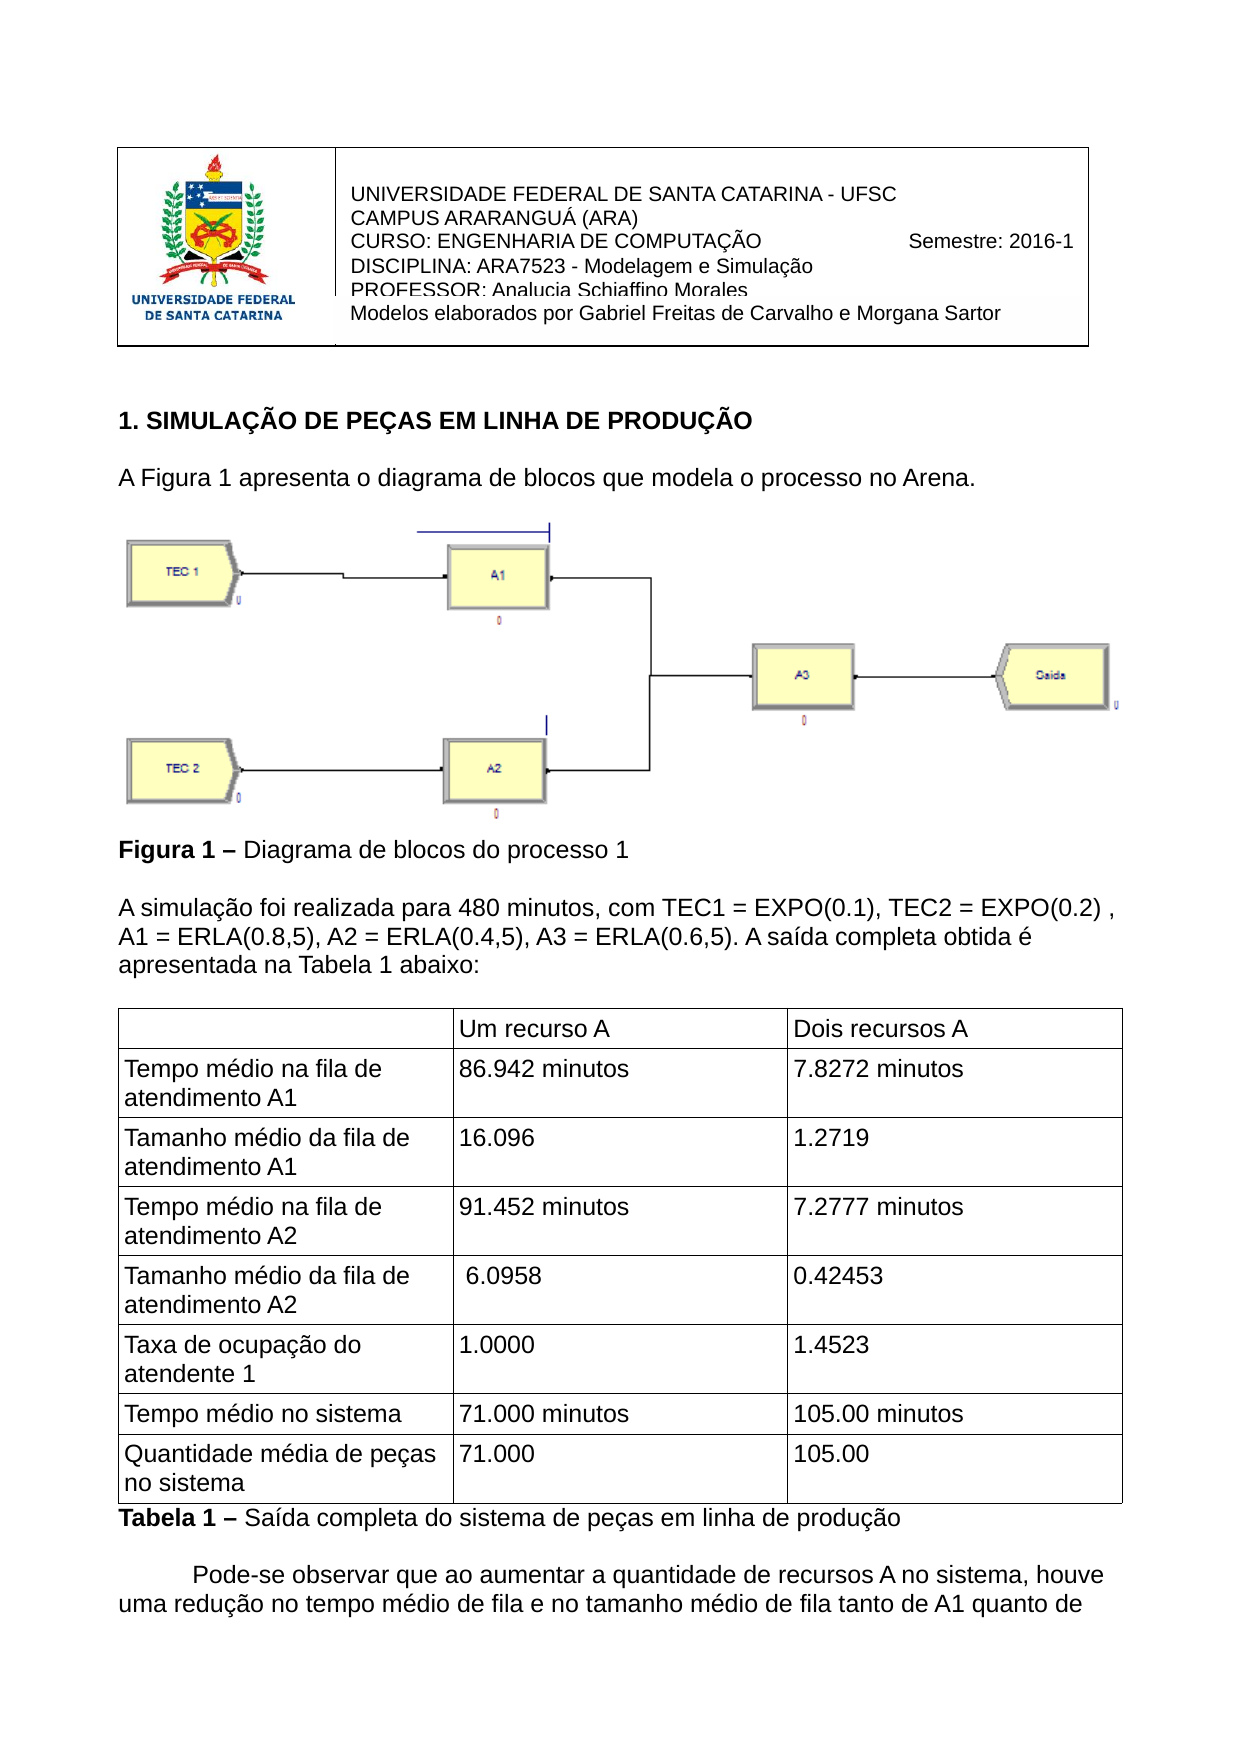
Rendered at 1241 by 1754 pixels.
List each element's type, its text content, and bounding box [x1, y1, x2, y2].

table_cell 16.096 [454, 1118, 787, 1186]
text Pode-se observar que ao aumentar a quantidade de recursos A no sistema, houve uma redução no tempo médio de fila e no tamanho médio de fila tanto de A1 quanto de [118, 1560, 1122, 1618]
table_cell 7.2777 minutos [788, 1187, 1122, 1255]
table_cell 1.0000 [454, 1325, 787, 1393]
table_cell 7.8272 minutos [788, 1049, 1122, 1117]
table_header Dois recursos A [788, 1009, 1122, 1048]
table_cell 105.00 minutos [788, 1394, 1122, 1434]
picture [118, 520, 1123, 836]
table_cell Tempo médio na fila de atendimento A1 [119, 1049, 453, 1117]
text Figura 1 – Diagrama de blocos do processo 1 [118, 836, 1122, 864]
table_cell 86.942 minutos [454, 1049, 787, 1117]
table_cell 71.000 [454, 1435, 787, 1503]
table_cell 71.000 minutos [454, 1394, 787, 1434]
table_cell Tamanho médio da fila de atendimento A1 [119, 1118, 453, 1186]
table_cell Tamanho médio da fila de atendimento A2 [119, 1256, 453, 1324]
table_header [119, 1009, 453, 1048]
table_cell 0.42453 [788, 1256, 1122, 1324]
text A Figura 1 apresenta o diagrama de blocos que modela o processo no Arena. [118, 463, 1122, 492]
table_cell 6.0958 [454, 1256, 787, 1324]
table_cell 1.2719 [788, 1118, 1122, 1186]
table_cell 1.4523 [788, 1325, 1122, 1393]
table_cell Taxa de ocupação do atendente 1 [119, 1325, 453, 1393]
text 1. SIMULAÇÃO DE PEÇAS EM LINHA DE PRODUÇÃO [118, 406, 1122, 434]
table_cell Tempo médio no sistema [119, 1394, 453, 1434]
table_cell Tempo médio na fila de atendimento A2 [119, 1187, 453, 1255]
table_cell 91.452 minutos [454, 1187, 787, 1255]
picture [333, 296, 1083, 344]
text Tabela 1 – Saída completa do sistema de peças em linha de produção [118, 1504, 1122, 1532]
table_cell 105.00 [788, 1435, 1122, 1503]
table_cell Quantidade média de peças no sistema [119, 1435, 453, 1503]
picture [131, 148, 295, 320]
table_header Um recurso A [454, 1009, 787, 1048]
text A simulação foi realizada para 480 minutos, com TEC1 = EXPO(0.1), TEC2 = EXPO(0.2) , A1 = ERLA(0.8,5), A2 = ERLA(0.4,5), A3 = ERLA(0.6,5). A saída completa obtida é apresentada na Tabela 1 abaixo: [118, 893, 1122, 979]
